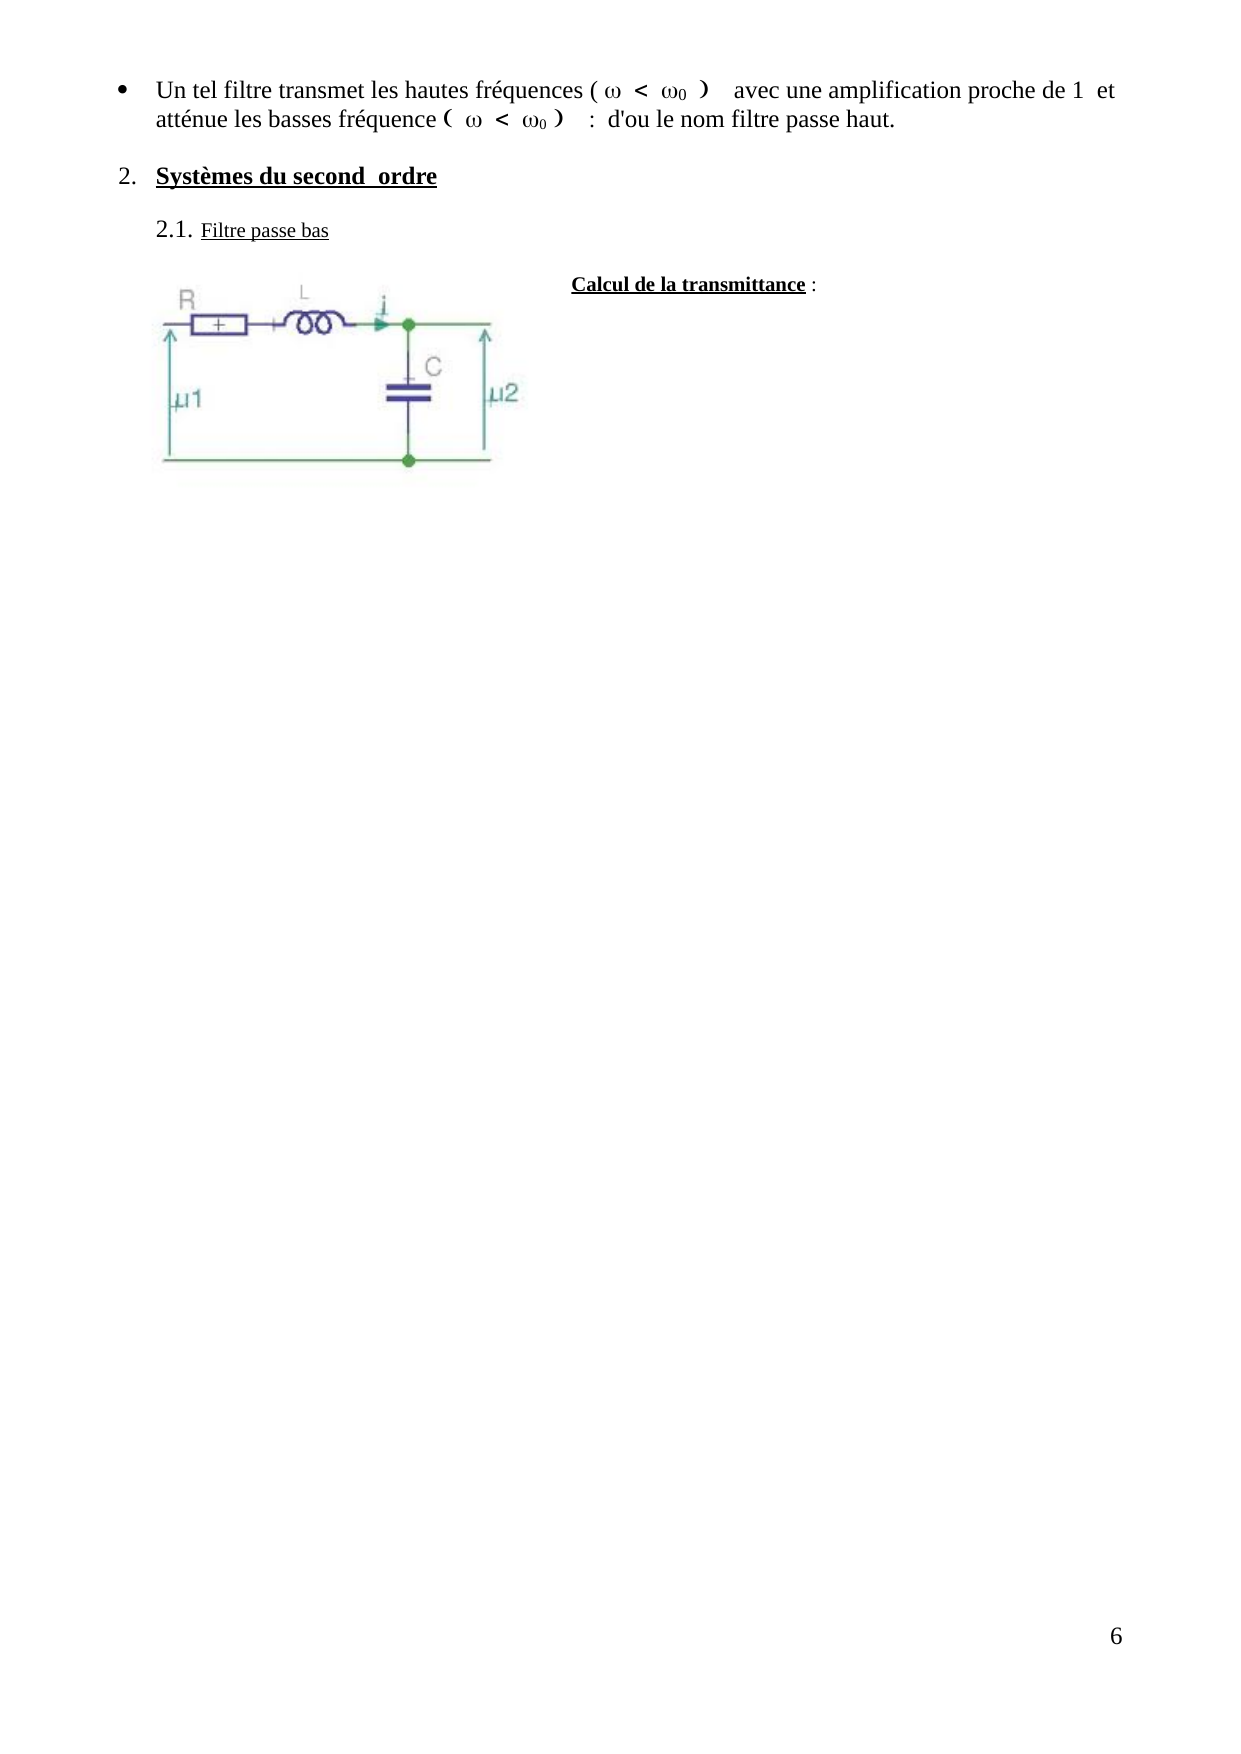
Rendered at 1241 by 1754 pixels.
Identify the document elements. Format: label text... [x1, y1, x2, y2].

list Systèmes du second ordre [118, 161, 1122, 190]
picture [102, 260, 572, 524]
text Calcul de la transmittance : [572, 272, 1122, 296]
list Filtre passe bas [156, 214, 1122, 243]
list Un tel filtre transmet les hautes fréquences ( avec une amplification proche de 1 et atténue les basses fréquence d'ou le nom filtre passe haut. [118, 75, 1122, 132]
